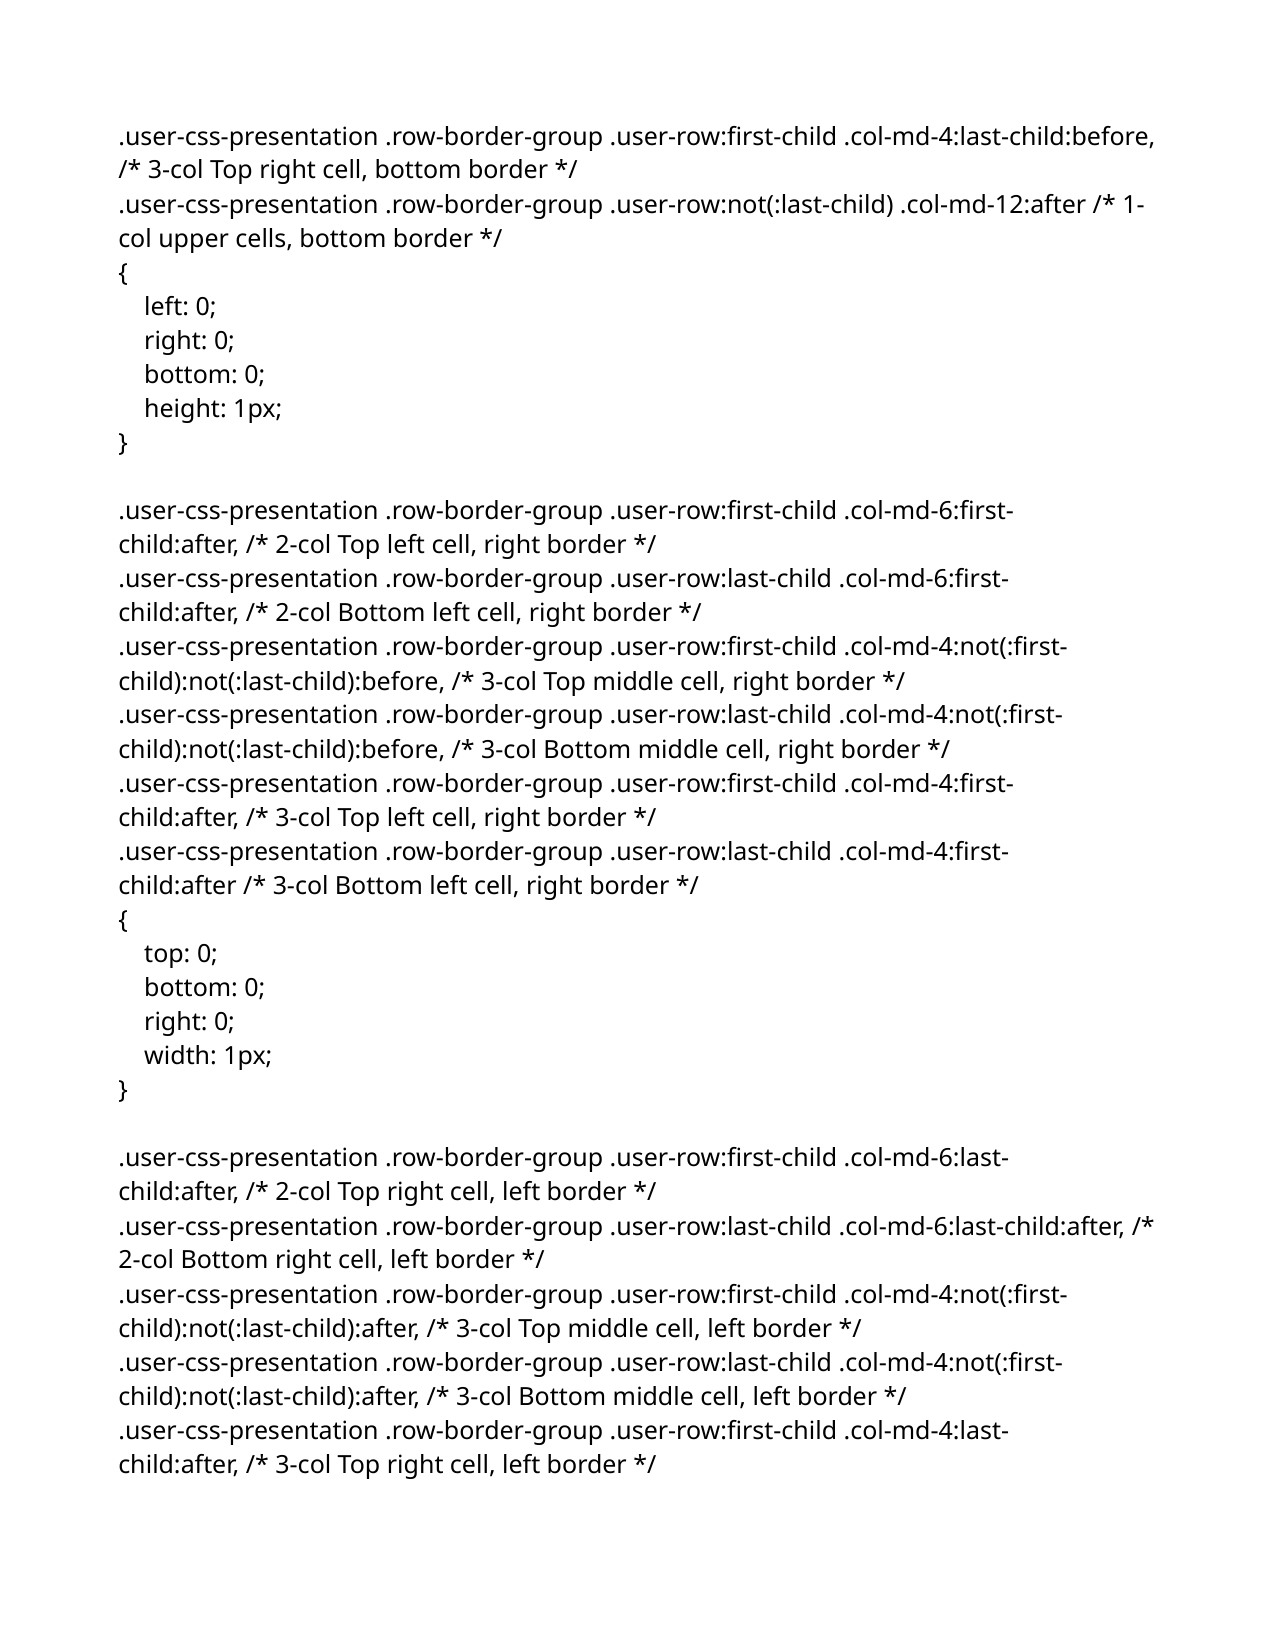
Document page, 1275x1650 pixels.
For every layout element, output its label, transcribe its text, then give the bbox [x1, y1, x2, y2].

text .user-css-presentation .row-border-group .user-row:last-child .col-md-6:first-child:after, /* 2-col Bottom left cell, right border */ [118, 561, 1157, 629]
text .user-css-presentation .row-border-group .user-row:first-child .col-md-4:first-child:after, /* 3-col Top left cell, right border */ [118, 765, 1157, 833]
text top: 0; [118, 936, 1157, 970]
text .user-css-presentation .row-border-group .user-row:last-child .col-md-4:first-child:after /* 3-col Bottom left cell, right border */ [118, 833, 1157, 902]
text .user-css-presentation .row-border-group .user-row:first-child .col-md-4:last-child:after, /* 3-col Top right cell, left border */ [118, 1412, 1157, 1481]
text .user-css-presentation .row-border-group .user-row:not(:last-child) .col-md-12:after /* 1-col upper cells, bottom border */ [118, 186, 1157, 254]
text right: 0; [118, 322, 1157, 357]
text .user-css-presentation .row-border-group .user-row:first-child .col-md-4:not(:first-child):not(:last-child):after, /* 3-col Top middle cell, left border */ [118, 1276, 1157, 1344]
text .user-css-presentation .row-border-group .user-row:last-child .col-md-4:not(:first-child):not(:last-child):before, /* 3-col Bottom middle cell, right border */ [118, 697, 1157, 765]
text left: 0; [118, 288, 1157, 322]
text bottom: 0; [118, 357, 1157, 391]
text .user-css-presentation .row-border-group .user-row:last-child .col-md-6:last-child:after, /* 2-col Bottom right cell, left border */ [118, 1208, 1157, 1276]
text height: 1px; [118, 391, 1157, 425]
text width: 1px; [118, 1038, 1157, 1072]
text } [118, 425, 1157, 459]
text bottom: 0; [118, 970, 1157, 1004]
text { [118, 902, 1157, 936]
text .user-css-presentation .row-border-group .user-row:first-child .col-md-4:not(:first-child):not(:last-child):before, /* 3-col Top middle cell, right border */ [118, 629, 1157, 697]
text .user-css-presentation .row-border-group .user-row:first-child .col-md-4:last-child:before, /* 3-col Top right cell, bottom border */ [118, 118, 1157, 186]
text right: 0; [118, 1004, 1157, 1038]
text .user-css-presentation .row-border-group .user-row:first-child .col-md-6:first-child:after, /* 2-col Top left cell, right border */ [118, 493, 1157, 561]
text { [118, 254, 1157, 288]
text } [118, 1072, 1157, 1106]
text .user-css-presentation .row-border-group .user-row:last-child .col-md-4:not(:first-child):not(:last-child):after, /* 3-col Bottom middle cell, left border */ [118, 1344, 1157, 1412]
text .user-css-presentation .row-border-group .user-row:first-child .col-md-6:last-child:after, /* 2-col Top right cell, left border */ [118, 1140, 1157, 1208]
